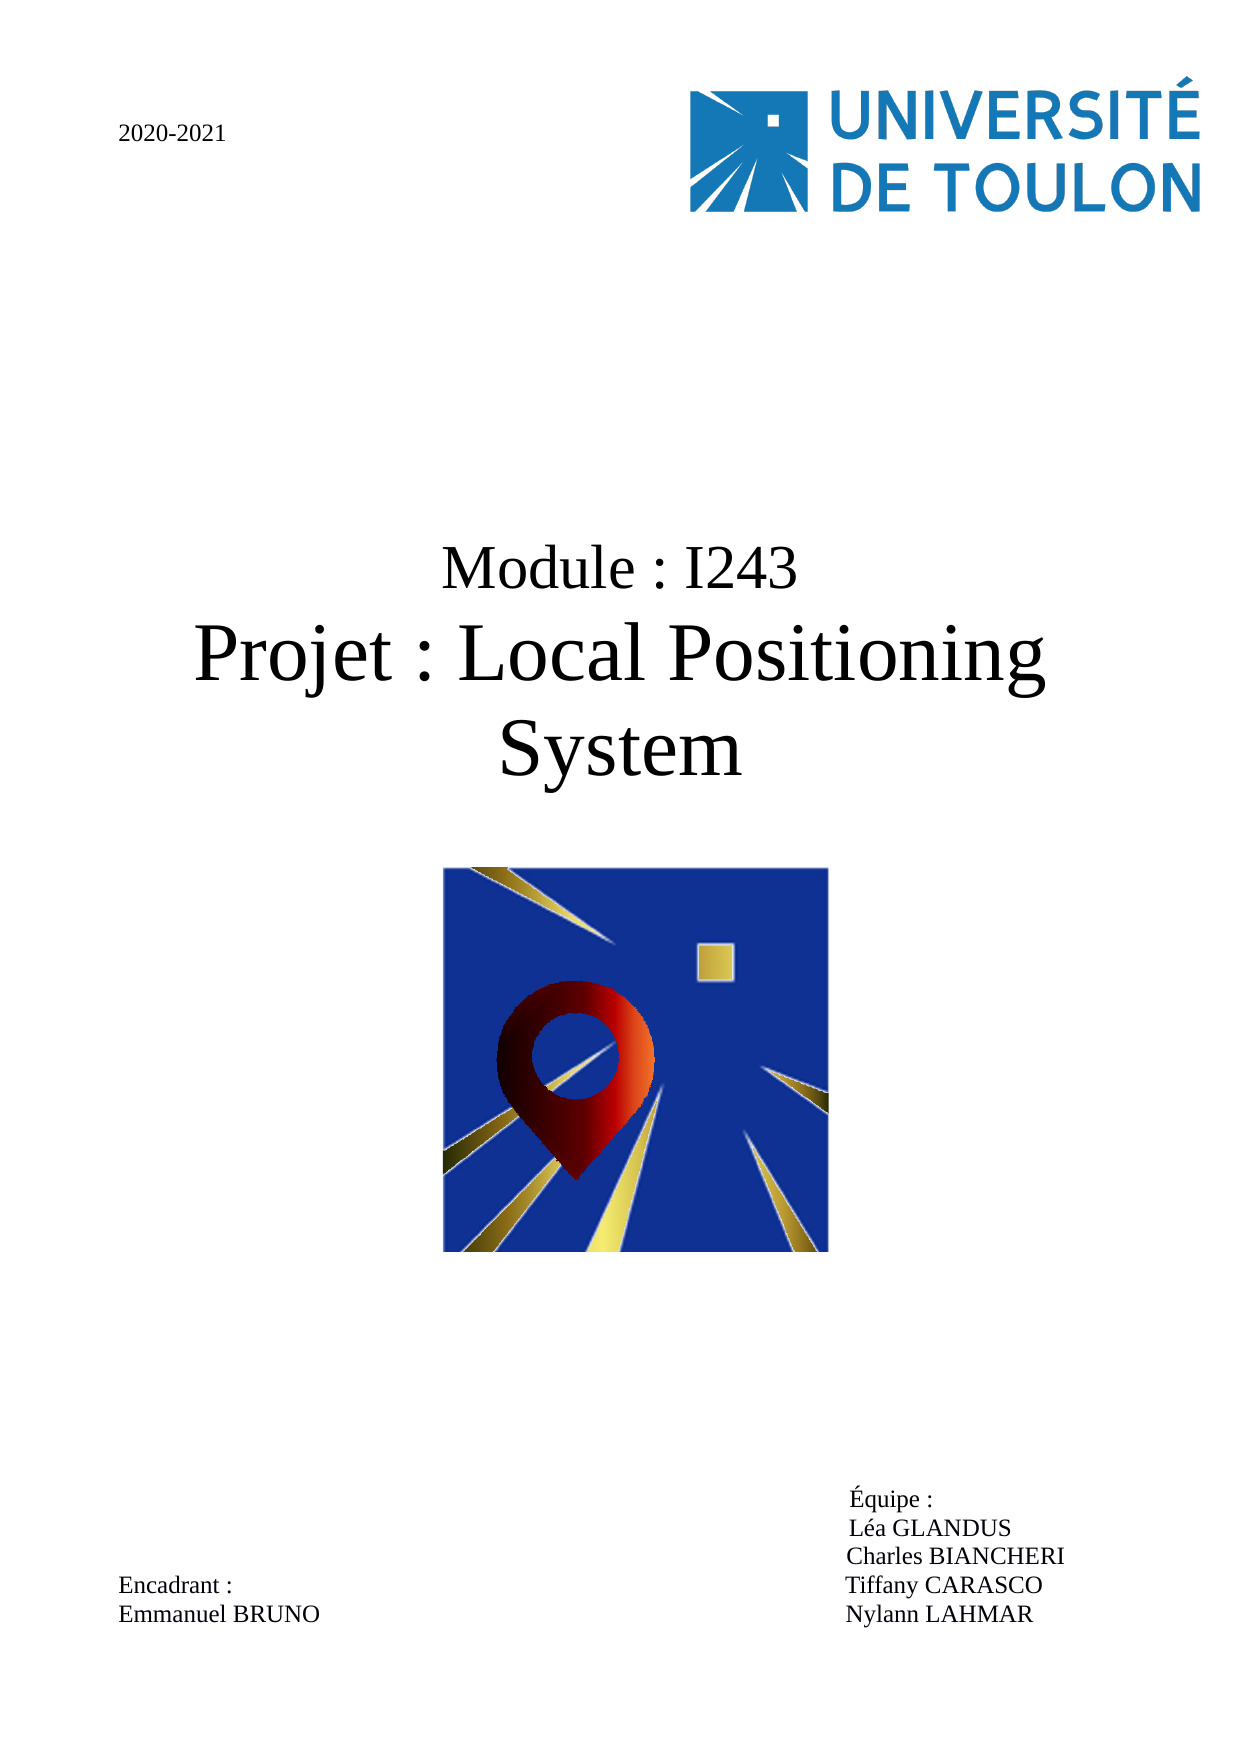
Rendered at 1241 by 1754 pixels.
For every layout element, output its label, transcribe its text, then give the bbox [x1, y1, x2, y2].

text Emmanuel BRUNO Nylann LAHMAR [118, 1599, 1122, 1628]
text Encadrant : Tiffany CARASCO [118, 1570, 1122, 1599]
picture [442, 867, 829, 1252]
text Module : I243 [118, 530, 1122, 602]
picture [690, 76, 1200, 212]
text Léa GLANDUS Charles BIANCHERI [118, 1513, 1122, 1570]
text Équipe : [118, 1484, 1122, 1513]
text 2020-2021 [118, 118, 690, 147]
text Projet : Local Positioning System [118, 602, 1122, 794]
